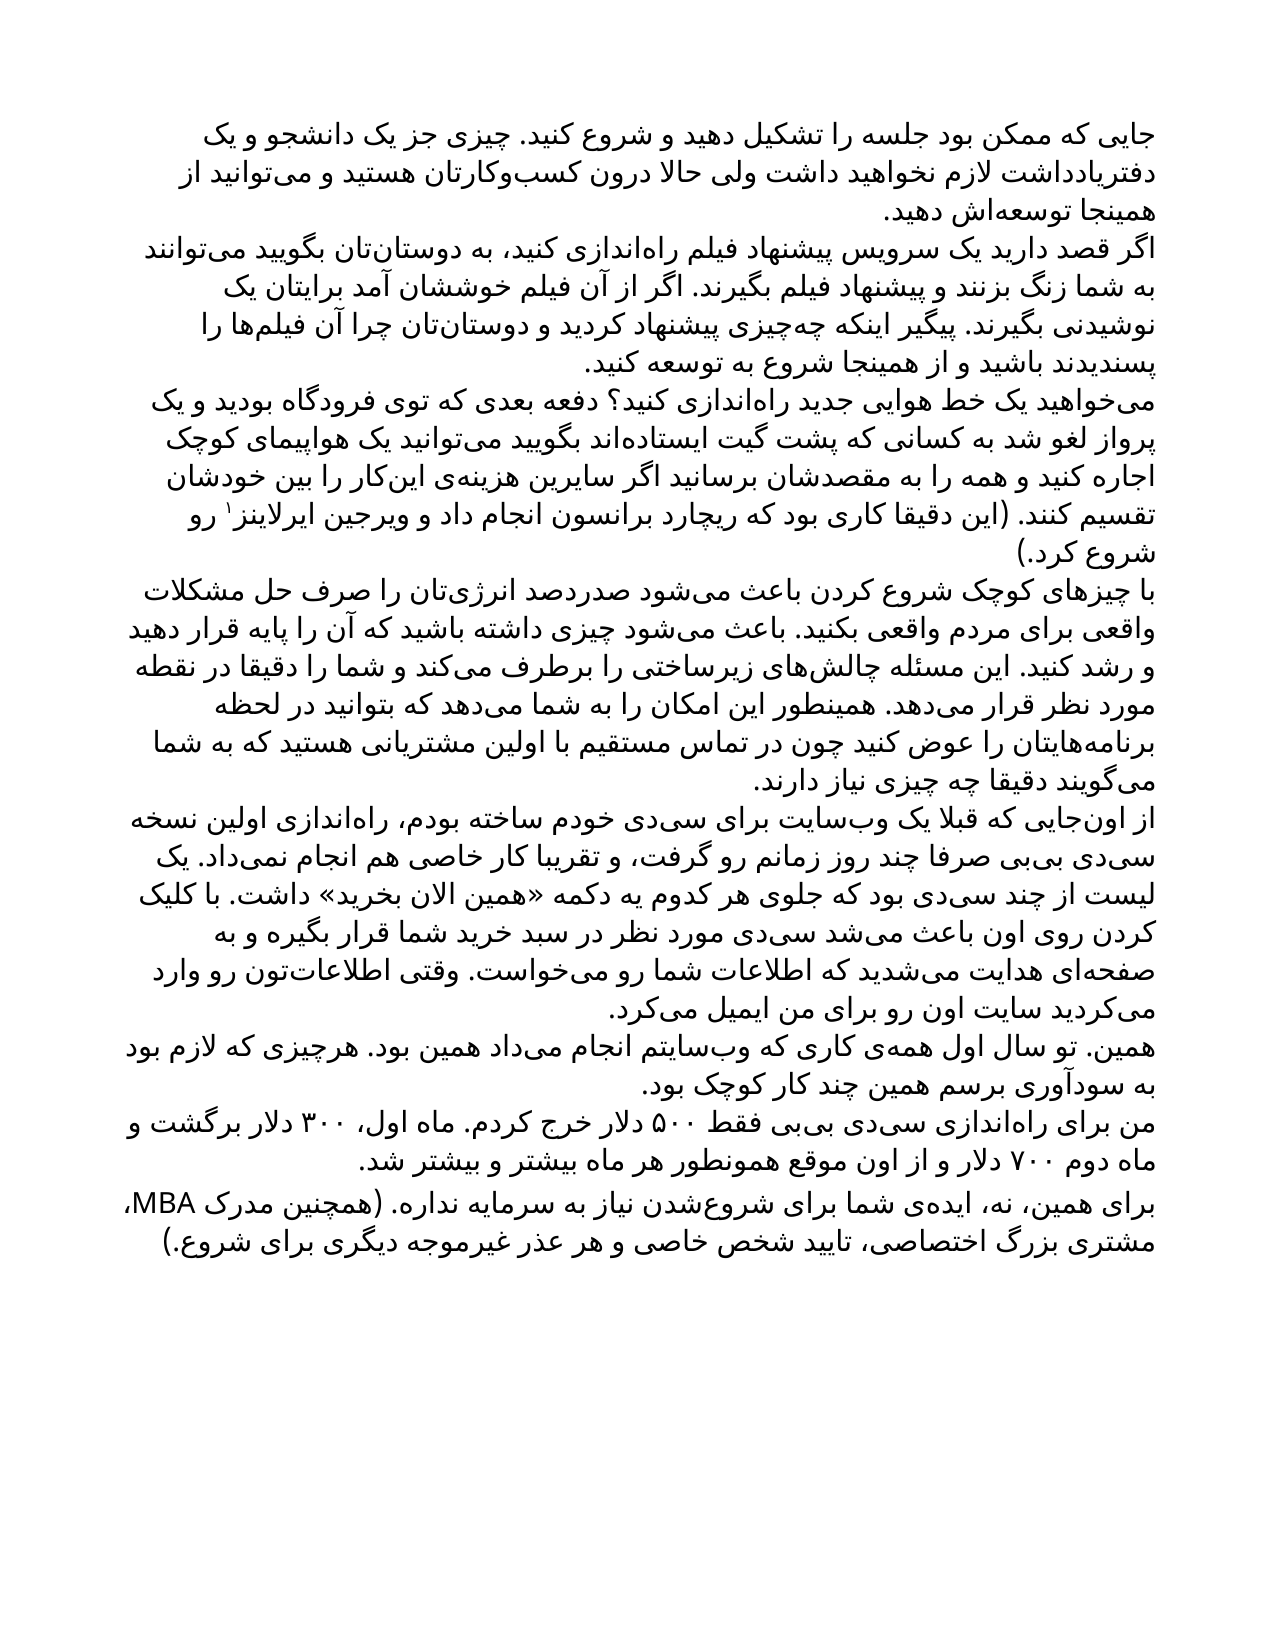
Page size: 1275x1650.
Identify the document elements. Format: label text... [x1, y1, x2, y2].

text برای مثال، فرض کنید شما یک چشم‌انداز دارید از ساختن شبکه‌ای بین‌المللی از مدارس مدرن روشنفکرانه. در تصور شما این یک چیز خیلی بزرگ هست. سازمانی که قراره دنیا رو تغییر بده، با صدها کارمند و هزاران اتاق کار و تکنولوژی‌های گران‌قیمت. ولی، بجای اینکه منتظر اون بمونید، با یاددادن چیزی به کسی در همین هفته شروع می‌کنید. کسی رو پیدا کنید که حاضر هست برای یادگرفتن چیزی پول پرداخت کند. هر جایی که ممکن بود جلسه را تشکیل دهید و شروع کنید. چیزی جز یک دانشجو و یک دفتریادداشت لازم نخواهید داشت ولی حالا درون کسب‌وکارتان هستید و می‌توانید از همینجا توسعه‌اش دهید. [118, 118, 1157, 232]
text از اون‌جایی که قبلا یک وب‌سایت برای سی‌دی خودم ساخته بودم، راه‌اندازی اولین نسخه سی‌دی بی‌بی صرفا چند روز زمانم رو گرفت، و تقریبا کار خاصی هم انجام نمی‌داد. یک لیست از چند سی‌دی بود که جلوی هر کدوم یه دکمه «همین الان بخرید» داشت. با کلیک کردن روی اون باعث می‌شد سی‌دی مورد نظر در سبد خرید شما قرار بگیره و به صفحه‌ای هدایت می‌شدید که اطلاعات شما رو می‌خواست. وقتی اطلاعات‌تون رو وارد می‌کردید سایت اون رو برای من ایمیل می‌کرد. [118, 802, 1157, 1031]
text با چیزهای کوچک شروع کردن باعث می‌شود صدردصد انرژی‌تان را صرف حل مشکلات واقعی برای مردم واقعی بکنید. باعث می‌شود چیزی داشته باشید که آن را پایه قرار دهید و رشد کنید. این مسئله چالش‌های زیرساختی را برطرف می‌کند و شما را دقیقا در نقطه مورد نظر قرار می‌دهد. همینطور این امکان را به شما می‌دهد که بتوانید در لحظه برنامه‌هایتان را عوض کنید چون در تماس مستقیم با اولین مشتریانی هستید که به شما می‌گویند دقیقا چه چیزی نیاز دارند. [118, 574, 1157, 802]
text برای همین، نه، ایده‌ی شما برای شروع‌شدن نیاز به سرمایه نداره. (همچنین مدرک MBA، مشتری بزرگ اختصاصی، تایید شخص خاصی و هر عذر غیرموجه دیگری برای شروع.) [118, 1183, 1157, 1264]
text اگر قصد دارید یک سرویس پیشنهاد فیلم راه‌اندازی کنید، به دوستان‌تان بگویید می‌توانند به شما زنگ بزنند و پیشنهاد فیلم بگیرند. اگر از آن فیلم خوششان آمد برایتان یک نوشیدنی بگیرند. پیگیر اینکه چه‌چیزی پیشنهاد کردید و دوستان‌تان چرا آن فیلم‌ها را پسندیدند باشید و از همینجا شروع به توسعه کنید. [118, 232, 1157, 384]
text می‌خواهید یک خط هوایی جدید راه‌اندازی کنید؟ دفعه بعدی که توی فرودگاه بودید و یک پرواز لغو شد به کسانی که پشت گیت ایستاده‌اند بگویید می‌توانید یک هواپیمای کوچک اجاره کنید و همه را به مقصدشان برسانید اگر سایرین هزینه‌ی این‌کار را بین خودشان تقسیم کنند. (این دقیقا کاری بود که ریچارد برانسون انجام داد و ویرجین ایرلاینز۱ رو شروع کرد.) [118, 384, 1157, 574]
text من برای راه‌اندازی سی‌دی بی‌بی فقط ۵۰۰ دلار خرج کردم. ماه اول، ۳۰۰ دلار برگشت و ماه دوم ۷۰۰ دلار و از اون موقع همونطور هر ماه بیشتر و بیشتر شد. [118, 1107, 1157, 1183]
text همین. تو سال اول همه‌ی کاری که وب‌سایتم انجام می‌داد همین بود. هرچیزی که لازم بود به سودآوری برسم همین چند کار کوچک بود. [118, 1031, 1157, 1107]
